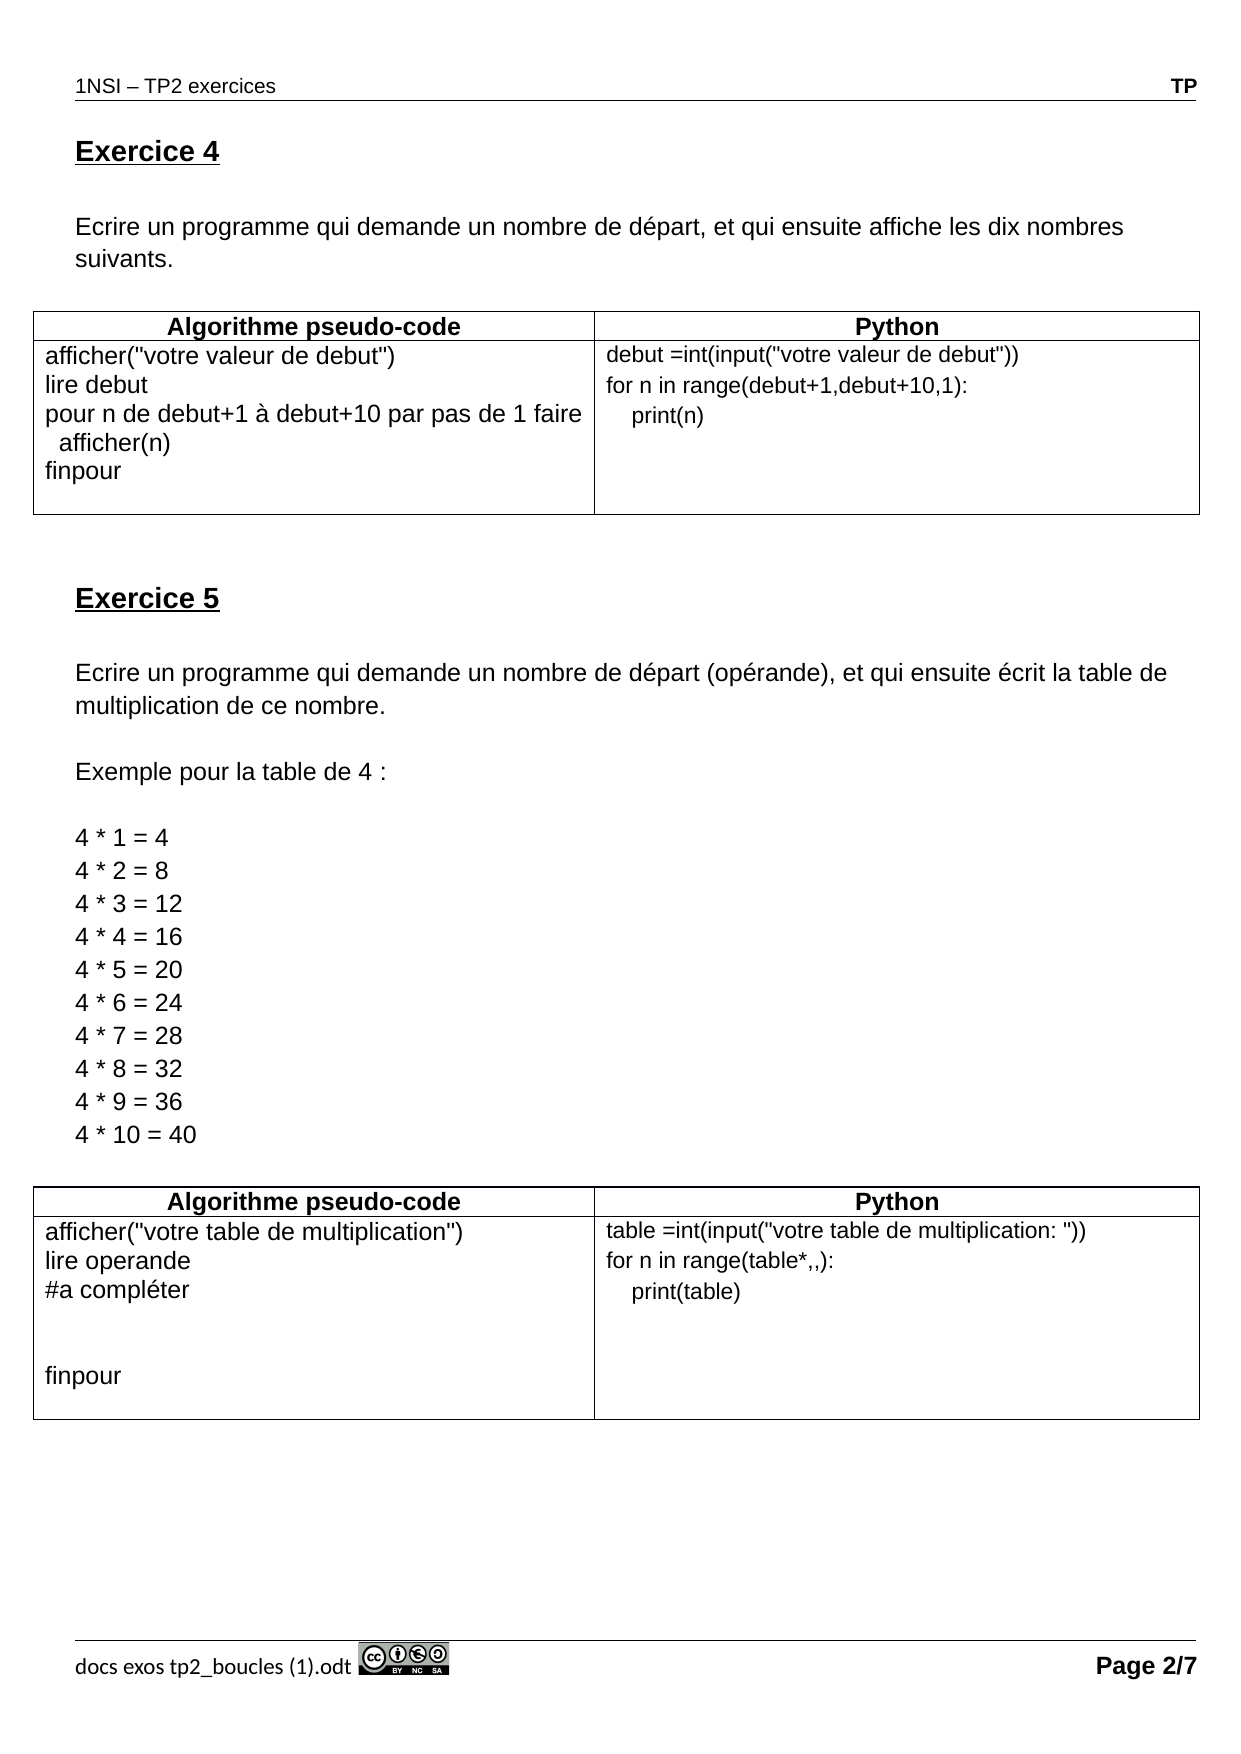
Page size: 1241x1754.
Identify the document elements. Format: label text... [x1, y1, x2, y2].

text Exercice 5 [75, 581, 1196, 614]
table_header Algorithme pseudo-code [34, 312, 594, 340]
text 4 * 1 = 4 [75, 823, 1196, 852]
text 4 * 7 = 28 [75, 1021, 1196, 1050]
text Exemple pour la table de 4 : [75, 757, 1196, 786]
picture [358, 1642, 450, 1675]
text 4 * 9 = 36 [75, 1087, 1196, 1116]
table_header Python [595, 312, 1199, 340]
text 4 * 4 = 16 [75, 922, 1196, 951]
text Exercice 4 [75, 134, 1196, 168]
table_cell table =int(input("votre table de multiplication: ")) for n in range(table*,,): print(table) [595, 1217, 1199, 1418]
table_cell debut =int(input("votre valeur de debut")) for n in range(debut+1,debut+10,1): print(n) [595, 341, 1199, 514]
text 4 * 5 = 20 [75, 955, 1196, 984]
text 4 * 6 = 24 [75, 988, 1196, 1017]
table_header Algorithme pseudo-code [34, 1188, 594, 1216]
text Ecrire un programme qui demande un nombre de départ, et qui ensuite affiche les dix nombres suivants. [75, 211, 1196, 273]
text 4 * 10 = 40 [75, 1120, 1196, 1149]
table_cell afficher("votre valeur de debut") lire debut pour n de debut+1 à debut+10 par pas de 1 faire afficher(n) finpour [34, 341, 594, 514]
table_cell afficher("votre table de multiplication") lire operande #a compléter finpour [34, 1217, 594, 1418]
text 4 * 2 = 8 [75, 856, 1196, 885]
text Ecrire un programme qui demande un nombre de départ (opérande), et qui ensuite écrit la table de multiplication de ce nombre. [75, 658, 1196, 720]
table_header Python [595, 1188, 1199, 1216]
text 4 * 3 = 12 [75, 889, 1196, 918]
text 4 * 8 = 32 [75, 1054, 1196, 1083]
